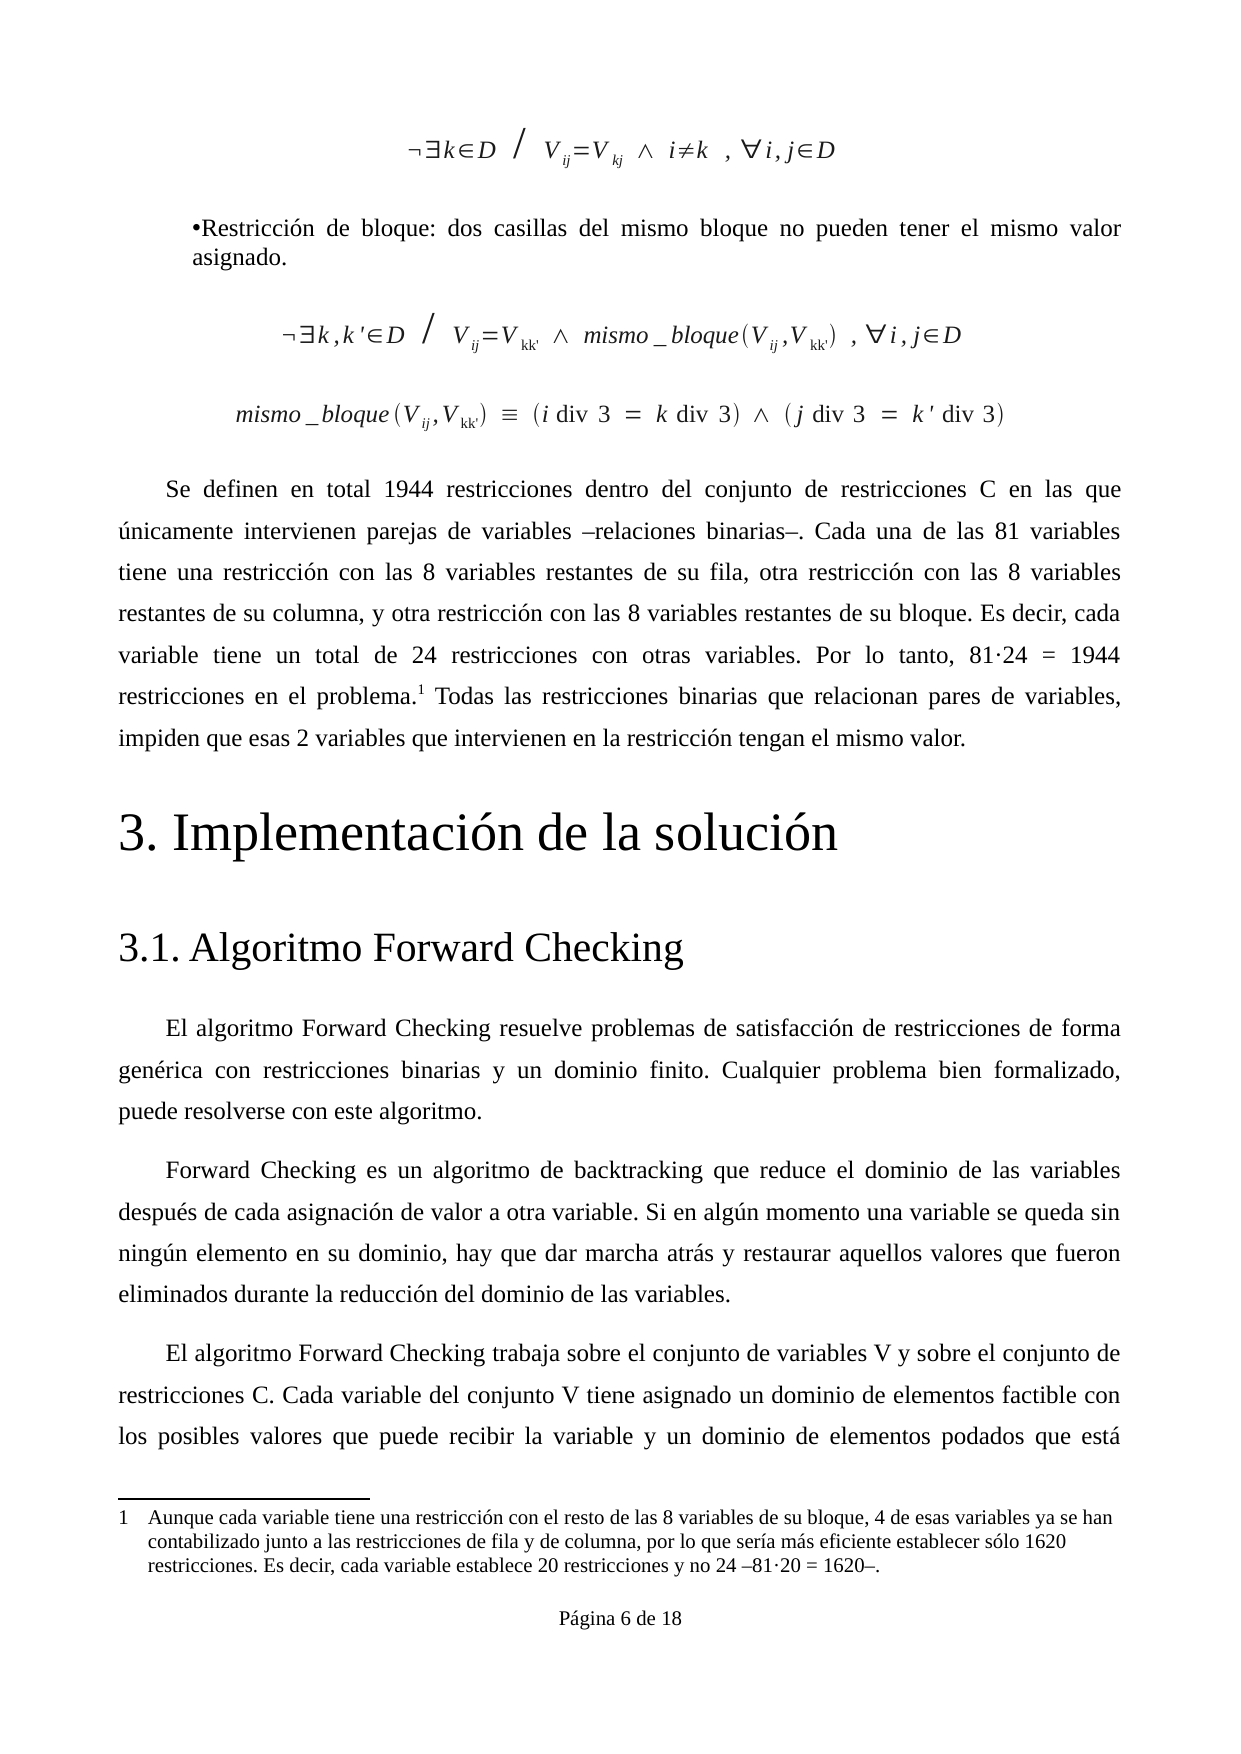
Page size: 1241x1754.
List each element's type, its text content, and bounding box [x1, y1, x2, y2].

text Aunque cada variable tiene una restricción con el resto de las 8 variables de su bloque, 4 de esas variables ya se han contabilizado junto a las restricciones de fila y de columna, por lo que sería más eficiente establecer sólo 1620 restricciones. Es decir, cada variable establece 20 restricciones y no 24 –81·20 = 1620–. [118, 1505, 1122, 1577]
subtitle 3.1. Algoritmo Forward Checking [118, 923, 1122, 971]
text El algoritmo Forward Checking resuelve problemas de satisfacción de restricciones de forma genérica con restricciones binarias y un dominio finito. Cualquier problema bien formalizado, puede resolverse con este algoritmo. [118, 1004, 1122, 1128]
text Se definen en total 1944 restricciones dentro del conjunto de restricciones C en las que únicamente intervienen parejas de variables –relaciones binarias–. Cada una de las 81 variables tiene una restricción con las 8 variables restantes de su fila, otra restricción con las 8 variables restantes de su columna, y otra restricción con las 8 variables restantes de su bloque. Es decir, cada variable tiene un total de 24 restricciones con otras variables. Por lo tanto, 81·24 = 1944 restricciones en el problema. Todas las restricciones binarias que relacionan pares de variables, impiden que esas 2 variables que intervienen en la restricción tengan el mismo valor. [118, 465, 1122, 754]
list Restricción de bloque: dos casillas del mismo bloque no pueden tener el mismo valor asignado. [192, 213, 1122, 271]
subtitle 3. Implementación de la solución [118, 800, 1122, 862]
text Forward Checking es un algoritmo de backtracking que reduce el dominio de las variables después de cada asignación de valor a otra variable. Si en algún momento una variable se queda sin ningún elemento en su dominio, hay que dar marcha atrás y restaurar aquellos valores que fueron eliminados durante la reducción del dominio de las variables. [118, 1146, 1122, 1311]
text El algoritmo Forward Checking trabaja sobre el conjunto de variables V y sobre el conjunto de restricciones C. Cada variable del conjunto V tiene asignado un dominio de elementos factible con los posibles valores que puede recibir la variable y un dominio de elementos podados que está [118, 1329, 1122, 1453]
